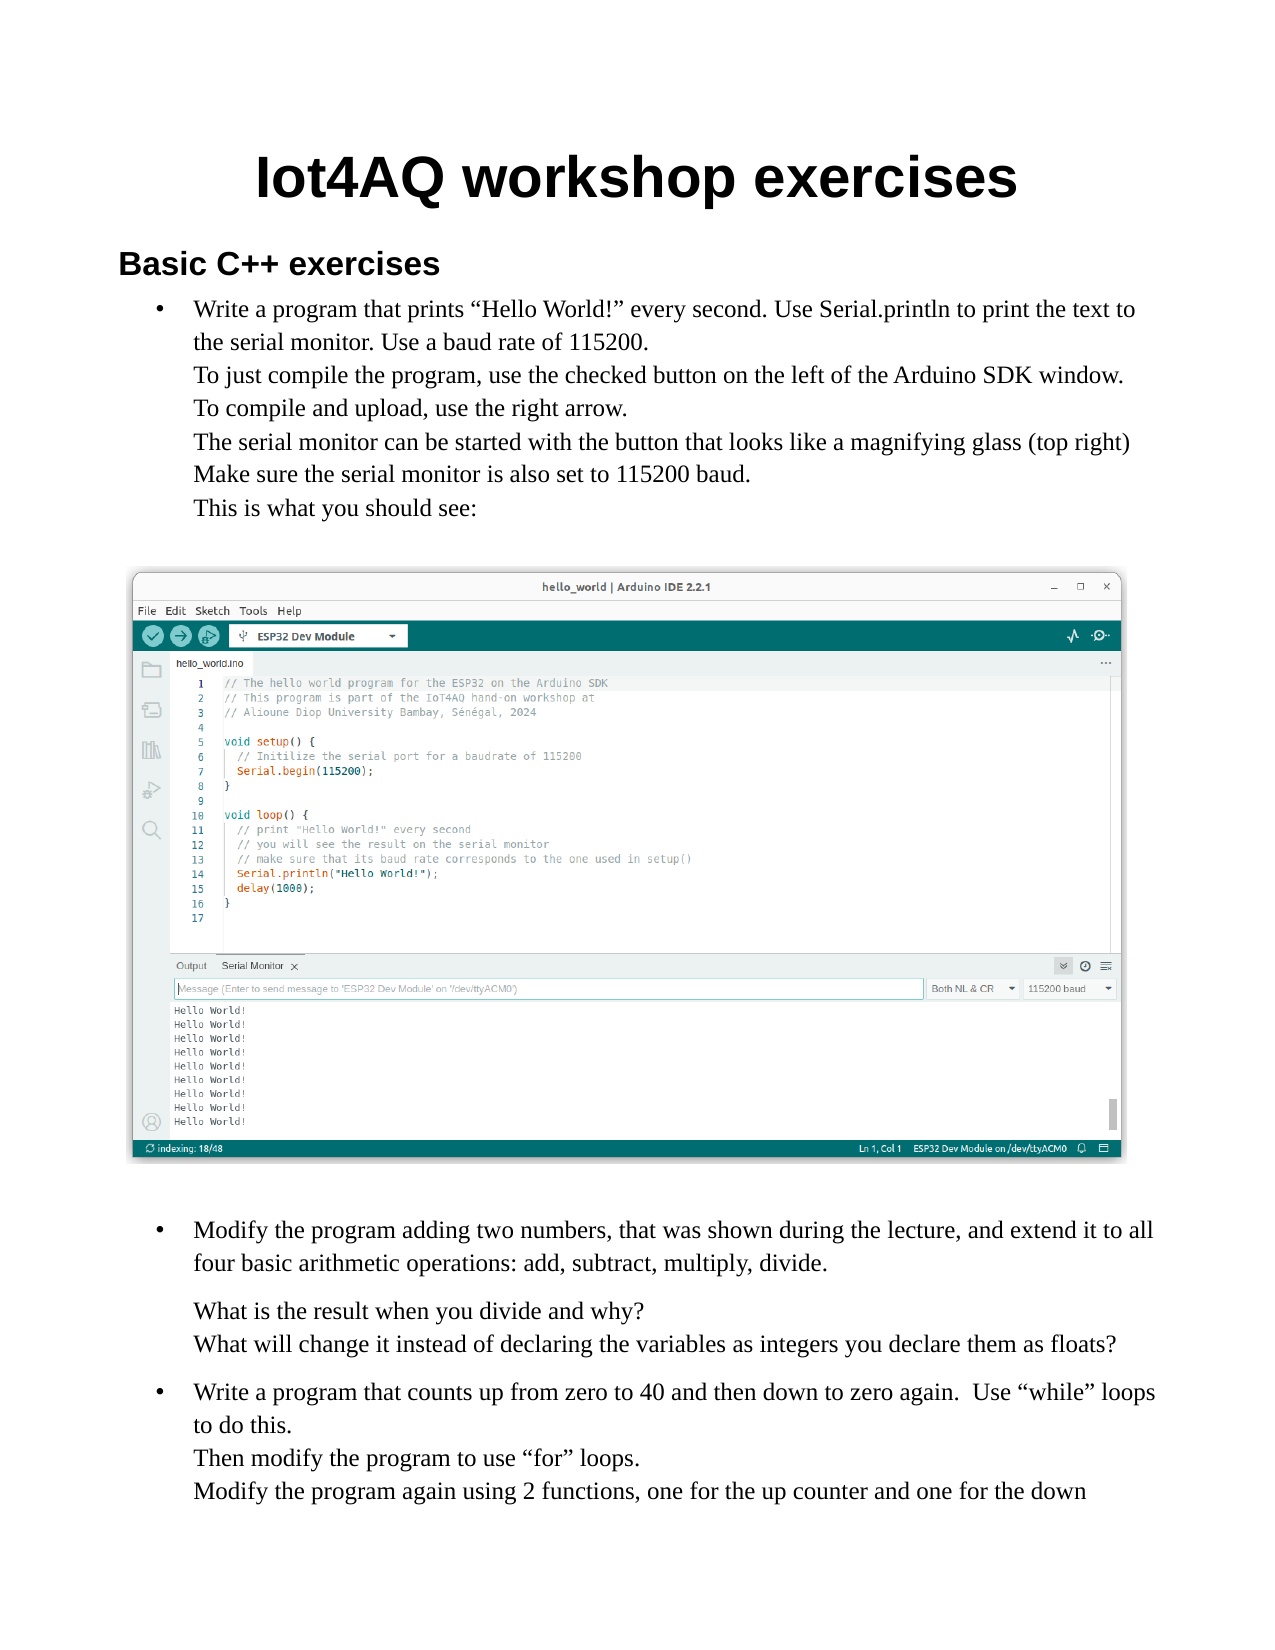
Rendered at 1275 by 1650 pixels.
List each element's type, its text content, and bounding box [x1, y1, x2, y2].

list Modify the program adding two numbers, that was shown during the lecture, and extend it to all four basic arithmetic operations: add, subtract, multiply, divide. [156, 1215, 1157, 1277]
list Write a program that counts up from zero to 40 and then down to zero again. Use “while” loops to do this. Then modify the program to use “for” loops. Modify the program again using 2 functions, one for the up counter and one for the down [156, 1377, 1157, 1504]
subtitle Basic C++ exercises [118, 243, 1157, 282]
list Write a program that prints “Hello World!” every second. Use Serial.println to print the text to the serial monitor. Use a baud rate of 115200. To just compile the program, use the checked button on the left of the Arduino SDK window. To compile and upload, use the right arrow. The serial monitor can be started with the button that looks like a magnifying glass (top right) Make sure the serial monitor is also set to 115200 baud. This is what you should see: [156, 294, 1157, 521]
list What is the result when you divide and why? What will change it instead of declaring the variables as integers you declare them as floats? [156, 1296, 1157, 1358]
title Iot4AQ workshop exercises [118, 143, 1157, 210]
picture [126, 566, 1128, 1164]
